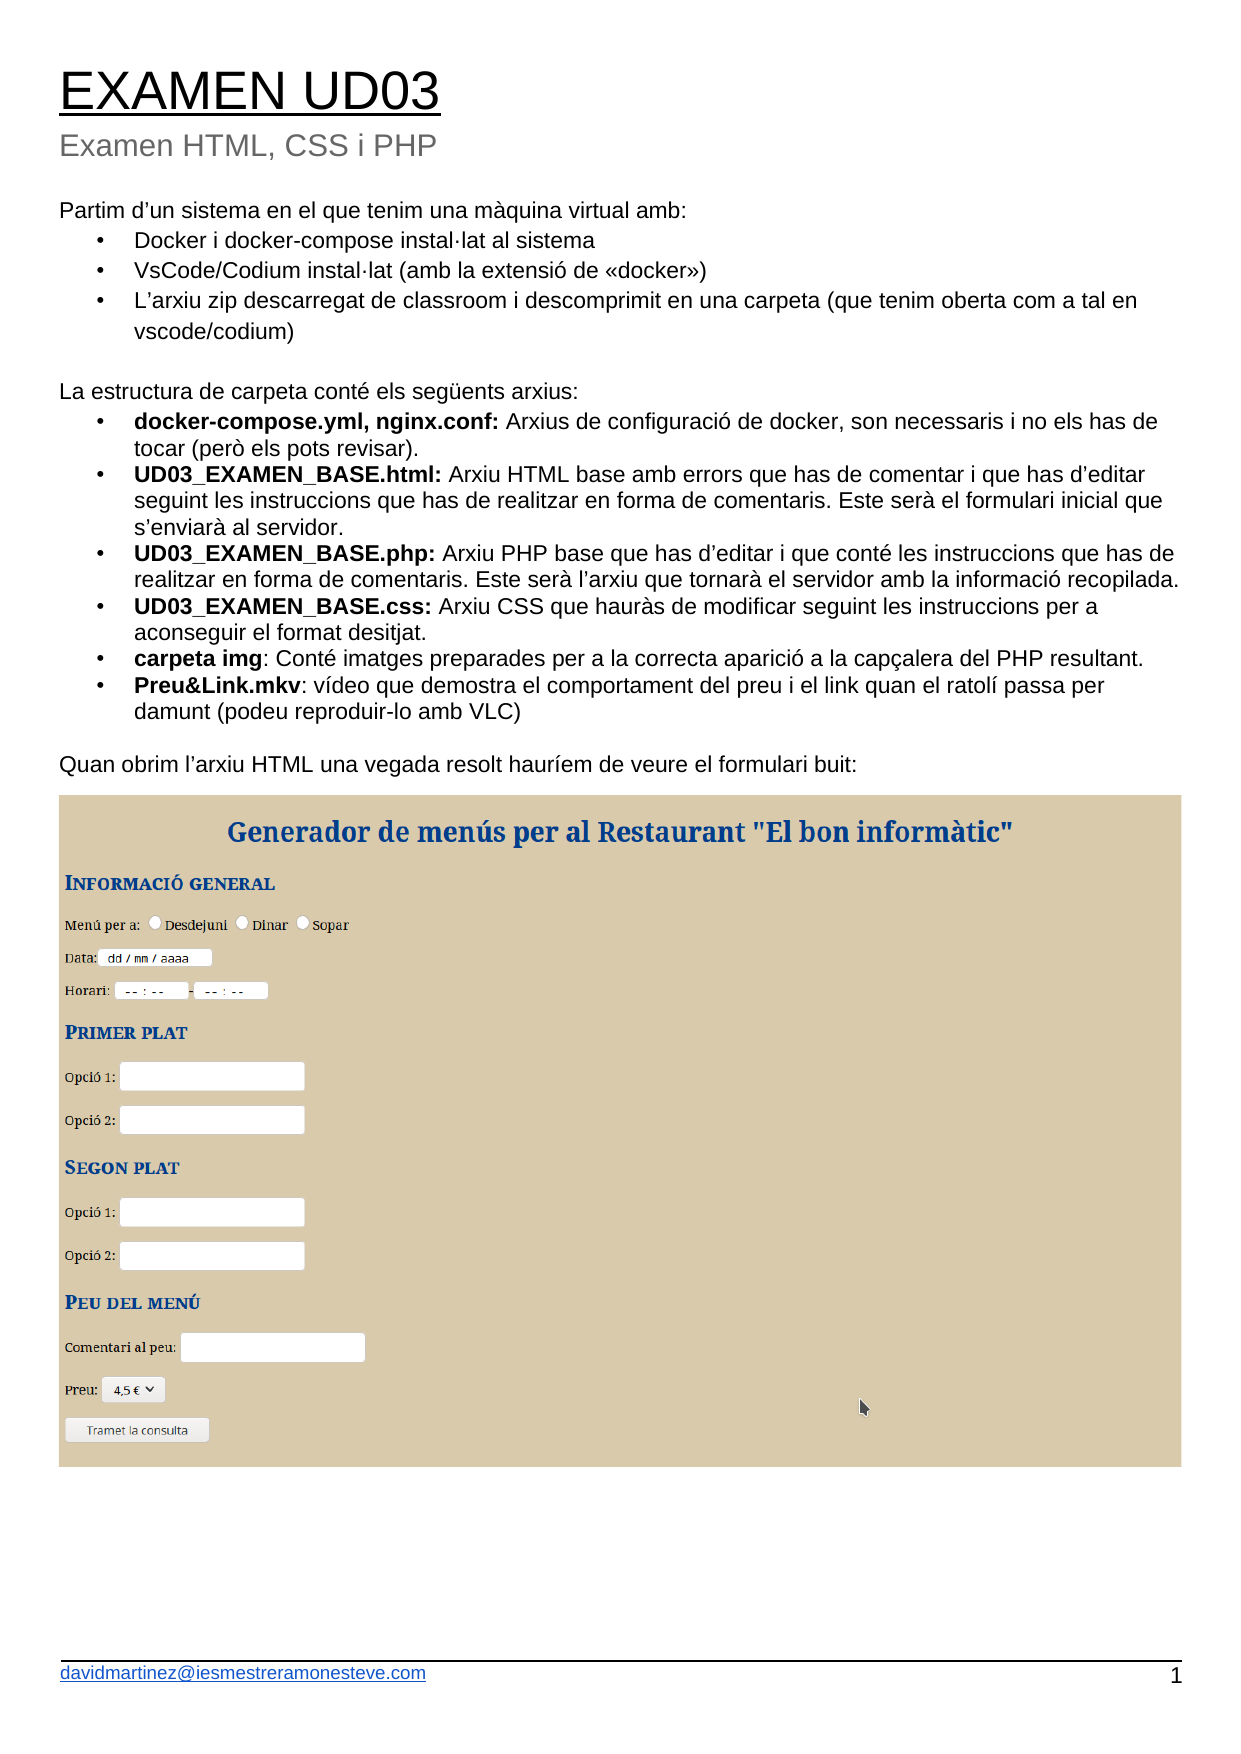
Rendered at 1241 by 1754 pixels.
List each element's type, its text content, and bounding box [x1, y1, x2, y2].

text Partim d’un sistema en el que tenim una màquina virtual amb: [59, 197, 1181, 223]
text La estructura de carpeta conté els següents arxius: [59, 378, 1181, 404]
list carpeta img: Conté imatges preparades per a la correcta aparició a la capçalera del PHP resultant. [96, 645, 1181, 672]
subtitle Examen HTML, CSS i PHP [59, 127, 1181, 163]
list Docker i docker-compose instal·lat al sistema [96, 227, 1181, 253]
list docker-compose.yml, nginx.conf: Arxius de configuració de docker, son necessaris i no els has de tocar (però els pots revisar). [96, 408, 1181, 461]
list L’arxiu zip descarregat de classroom i descomprimit en una carpeta (que tenim oberta com a tal en vscode/codium) [96, 287, 1181, 344]
title EXAMEN UD03 [59, 59, 1181, 121]
list Preu&Link.mkv: vídeo que demostra el comportament del preu i el link quan el ratolí passa per damunt (podeu reproduir-lo amb VLC) [96, 672, 1181, 724]
list VsCode/Codium instal·lat (amb la extensió de «docker») [96, 257, 1181, 283]
text Quan obrim l’arxiu HTML una vegada resolt hauríem de veure el formulari buit: [59, 751, 1181, 777]
picture [58, 795, 1182, 1467]
list UD03_EXAMEN_BASE.html: Arxiu HTML base amb errors que has de comentar i que has d’editar seguint les instruccions que has de realitzar en forma de comentaris. Este serà el formulari inicial que s’enviarà al servidor. [96, 461, 1181, 540]
list UD03_EXAMEN_BASE.css: Arxiu CSS que hauràs de modificar seguint les instruccions per a aconseguir el format desitjat. [96, 593, 1181, 645]
list UD03_EXAMEN_BASE.php: Arxiu PHP base que has d’editar i que conté les instruccions que has de realitzar en forma de comentaris. Este serà l’arxiu que tornarà el servidor amb la informació recopilada. [96, 540, 1181, 593]
